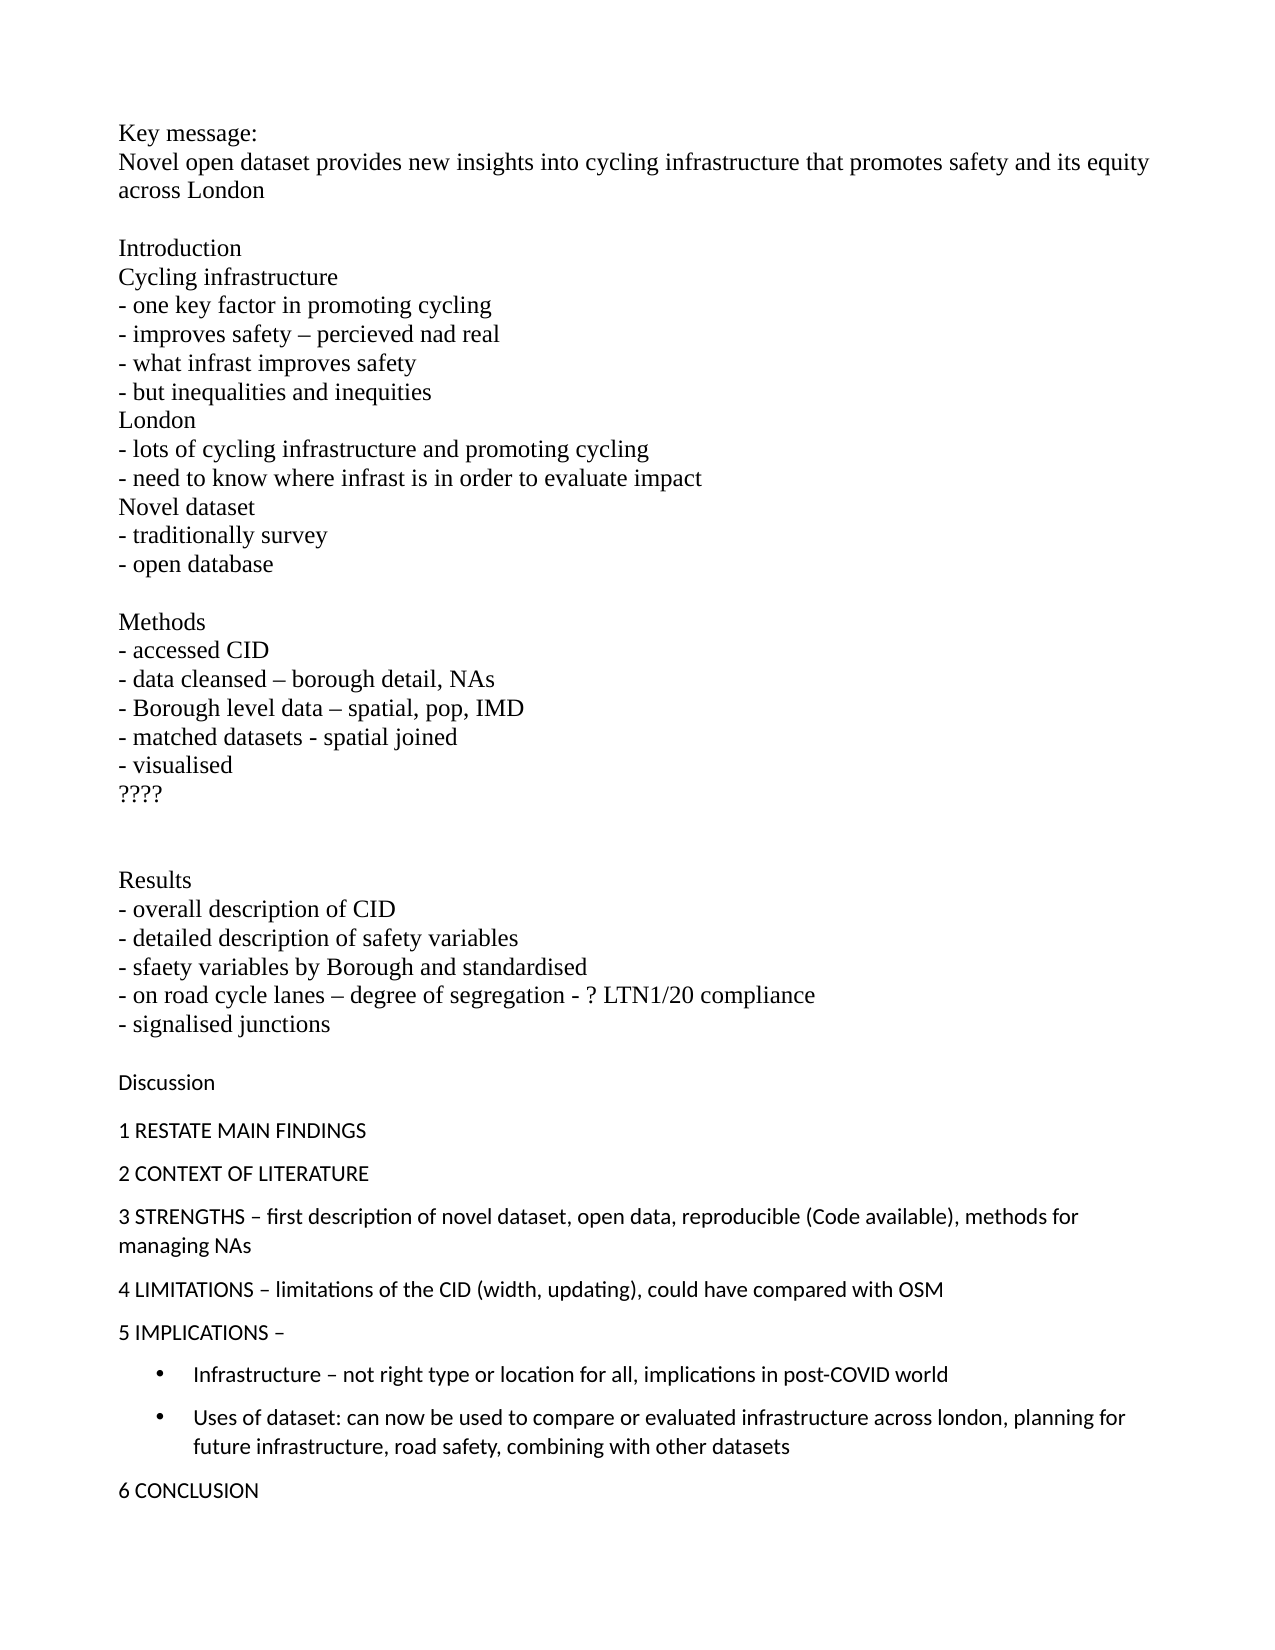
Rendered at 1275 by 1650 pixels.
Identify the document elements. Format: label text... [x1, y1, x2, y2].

list Infrastructure – not right type or location for all, implications in post-COVID world [156, 1360, 1157, 1388]
list Uses of dataset: can now be used to compare or evaluated infrastructure across london, planning for future infrastructure, road safety, combining with other datasets [156, 1403, 1157, 1460]
text 5 IMPLICATIONS – [118, 1317, 1157, 1346]
text ???? [118, 779, 1157, 808]
text - need to know where infrast is in order to evaluate impact [118, 463, 1157, 492]
text - on road cycle lanes – degree of segregation - ? LTN1/20 compliance [118, 981, 1157, 1009]
text 6 CONCLUSION [118, 1475, 1157, 1504]
text - improves safety – percieved nad real [118, 319, 1157, 348]
text - sfaety variables by Borough and standardised [118, 952, 1157, 981]
text Discussion [118, 1067, 1157, 1096]
text Novel open dataset provides new insights into cycling infrastructure that promotes safety and its equity across London [118, 147, 1157, 204]
text 4 LIMITATIONS – limitations of the CID (width, updating), could have compared with OSM [118, 1274, 1157, 1303]
text Key message: [118, 118, 1157, 147]
text - matched datasets - spatial joined [118, 722, 1157, 751]
text - visualised [118, 751, 1157, 779]
text London [118, 406, 1157, 434]
text Methods [118, 607, 1157, 636]
text - lots of cycling infrastructure and promoting cycling [118, 434, 1157, 463]
text - but inequalities and inequities [118, 377, 1157, 406]
text - overall description of CID [118, 894, 1157, 923]
text Cycling infrastructure [118, 262, 1157, 291]
text 3 STRENGTHS – first description of novel dataset, open data, reproducible (Code available), methods for managing NAs [118, 1202, 1157, 1259]
text - detailed description of safety variables [118, 923, 1157, 952]
text 1 RESTATE MAIN FINDINGS [118, 1115, 1157, 1144]
text - data cleansed – borough detail, NAs [118, 664, 1157, 693]
text Results [118, 866, 1157, 894]
text Introduction [118, 233, 1157, 262]
text - traditionally survey [118, 521, 1157, 549]
text - what infrast improves safety [118, 348, 1157, 377]
text - open database [118, 549, 1157, 578]
text - Borough level data – spatial, pop, IMD [118, 693, 1157, 722]
text - accessed CID [118, 636, 1157, 664]
text - one key factor in promoting cycling [118, 291, 1157, 319]
text 2 CONTEXT OF LITERATURE [118, 1158, 1157, 1187]
text - signalised junctions [118, 1009, 1157, 1038]
text Novel dataset [118, 492, 1157, 521]
